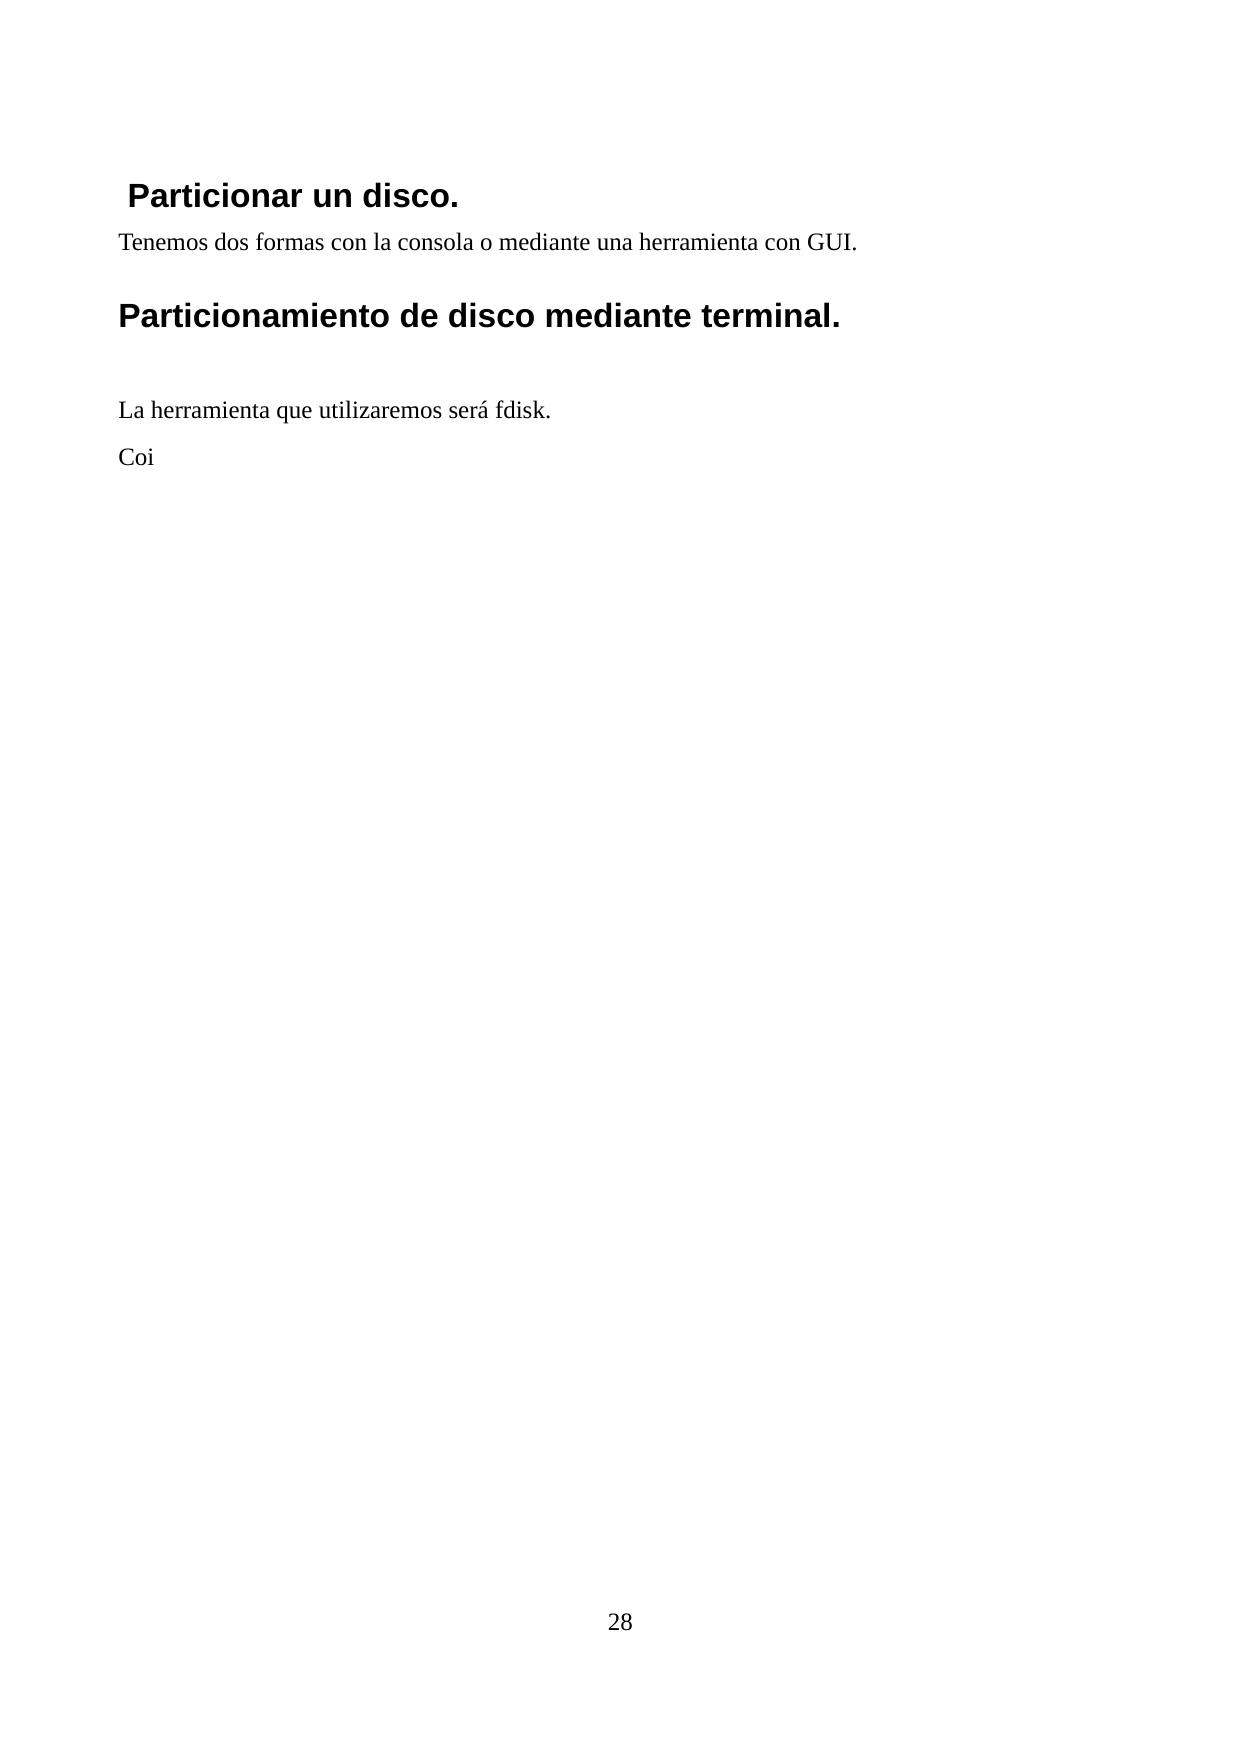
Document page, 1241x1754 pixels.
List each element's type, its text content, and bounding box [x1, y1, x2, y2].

text Coi [118, 442, 1122, 471]
subtitle Particionamiento de disco mediante terminal. [118, 296, 1122, 334]
text Tenemos dos formas con la consola o mediante una herramienta con GUI. [118, 227, 1122, 256]
subtitle Particionar un disco. [118, 176, 1122, 215]
text La herramienta que utilizaremos será fdisk. [118, 395, 1122, 423]
